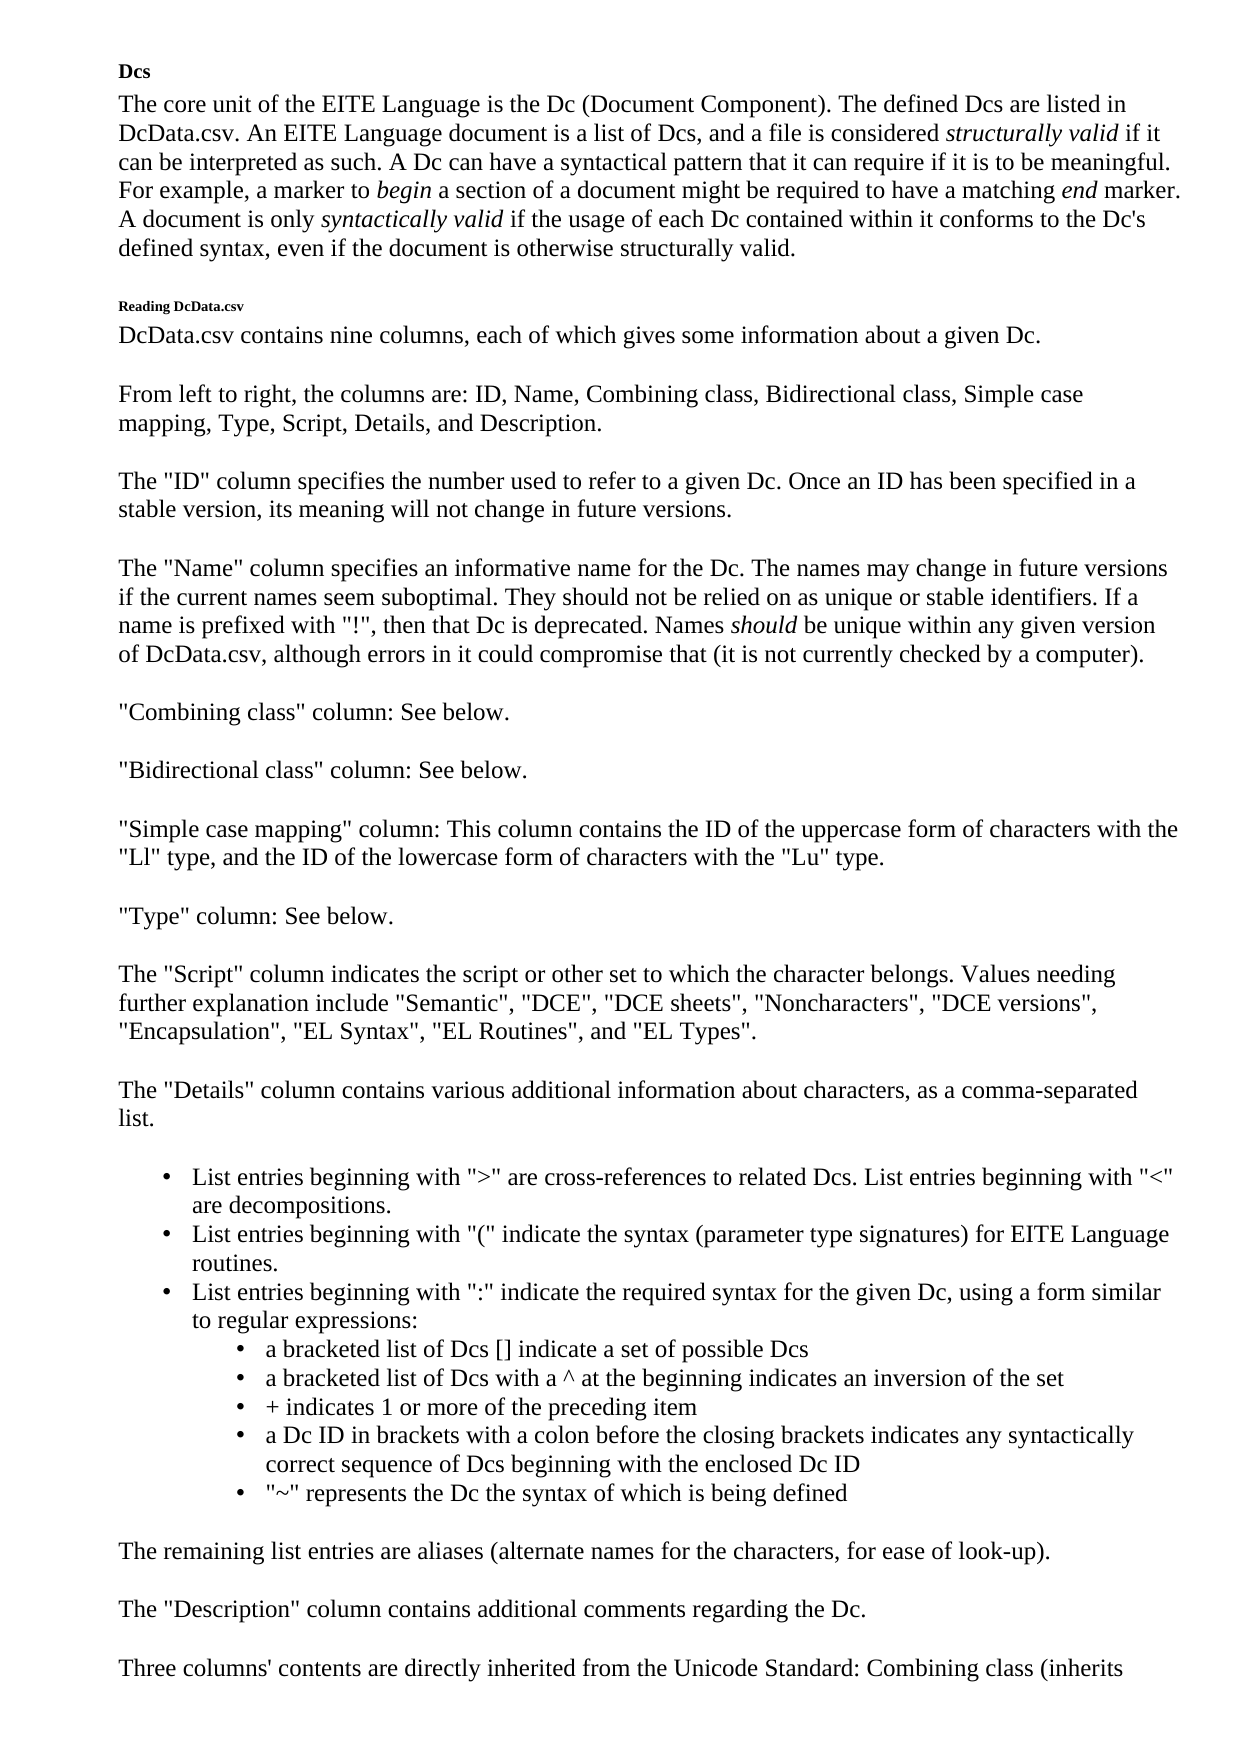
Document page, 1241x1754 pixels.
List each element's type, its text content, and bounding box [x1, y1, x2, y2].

list List entries beginning with "(" indicate the syntax (parameter type signatures) for EITE Language routines. [162, 1219, 1181, 1277]
text The core unit of the EITE Language is the Dc (Document Component). The defined Dcs are listed in DcData.csv. An EITE Language document is a list of Dcs, and a file is considered structurally valid if it can be interpreted as such. A Dc can have a syntactical pattern that it can require if it is to be meaningful. For example, a marker to begin a section of a document might be required to have a matching end marker. A document is only syntactically valid if the usage of each Dc contained within it conforms to the Dc's defined syntax, even if the document is otherwise structurally valid. [118, 89, 1181, 262]
text Three columns' contents are directly inherited from the Unicode Standard: Combining class (inherits [118, 1653, 1181, 1681]
text The "ID" column specifies the number used to refer to a given Dc. Once an ID has been specified in a stable version, its meaning will not change in future versions. [118, 466, 1181, 523]
list a Dc ID in brackets with a colon before the closing brackets indicates any syntactically correct sequence of Dcs beginning with the enclosed Dc ID [236, 1420, 1181, 1478]
text "Combining class" column: See below. [118, 697, 1181, 726]
subtitle Dcs [118, 59, 1181, 83]
list + indicates 1 or more of the preceding item [236, 1392, 1181, 1420]
text The "Script" column indicates the script or other set to which the character belongs. Values needing further explanation include "Semantic", "DCE", "DCE sheets", "Noncharacters", "DCE versions", "Encapsulation", "EL Syntax", "EL Routines", and "EL Types". [118, 959, 1181, 1045]
text "Bidirectional class" column: See below. [118, 756, 1181, 784]
list "~" represents the Dc the syntax of which is being defined [236, 1478, 1181, 1507]
list List entries beginning with ":" indicate the required syntax for the given Dc, using a form similar to regular expressions: [162, 1277, 1181, 1334]
list a bracketed list of Dcs with a ^ at the beginning indicates an inversion of the set [236, 1363, 1181, 1392]
subtitle Reading DcData.csv [118, 298, 1181, 314]
list List entries beginning with ">" are cross-references to related Dcs. List entries beginning with "<" are decompositions. [162, 1162, 1181, 1219]
text "Simple case mapping" column: This column contains the ID of the uppercase form of characters with the "Ll" type, and the ID of the lowercase form of characters with the "Lu" type. [118, 814, 1181, 871]
text The "Description" column contains additional comments regarding the Dc. [118, 1594, 1181, 1623]
text The "Name" column specifies an informative name for the Dc. The names may change in future versions if the current names seem suboptimal. They should not be relied on as unique or stable identifiers. If a name is prefixed with "!", then that Dc is deprecated. Names should be unique within any given version of DcData.csv, although errors in it could compromise that (it is not currently checked by a computer). [118, 553, 1181, 668]
text DcData.csv contains nine columns, each of which gives some information about a given Dc. [118, 321, 1181, 349]
list a bracketed list of Dcs [] indicate a set of possible Dcs [236, 1334, 1181, 1363]
text The remaining list entries are aliases (alternate names for the characters, for ease of look-up). [118, 1536, 1181, 1565]
text The "Details" column contains various additional information about characters, as a comma-separated list. [118, 1075, 1181, 1132]
text From left to right, the columns are: ID, Name, Combining class, Bidirectional class, Simple case mapping, Type, Script, Details, and Description. [118, 379, 1181, 436]
text "Type" column: See below. [118, 901, 1181, 929]
